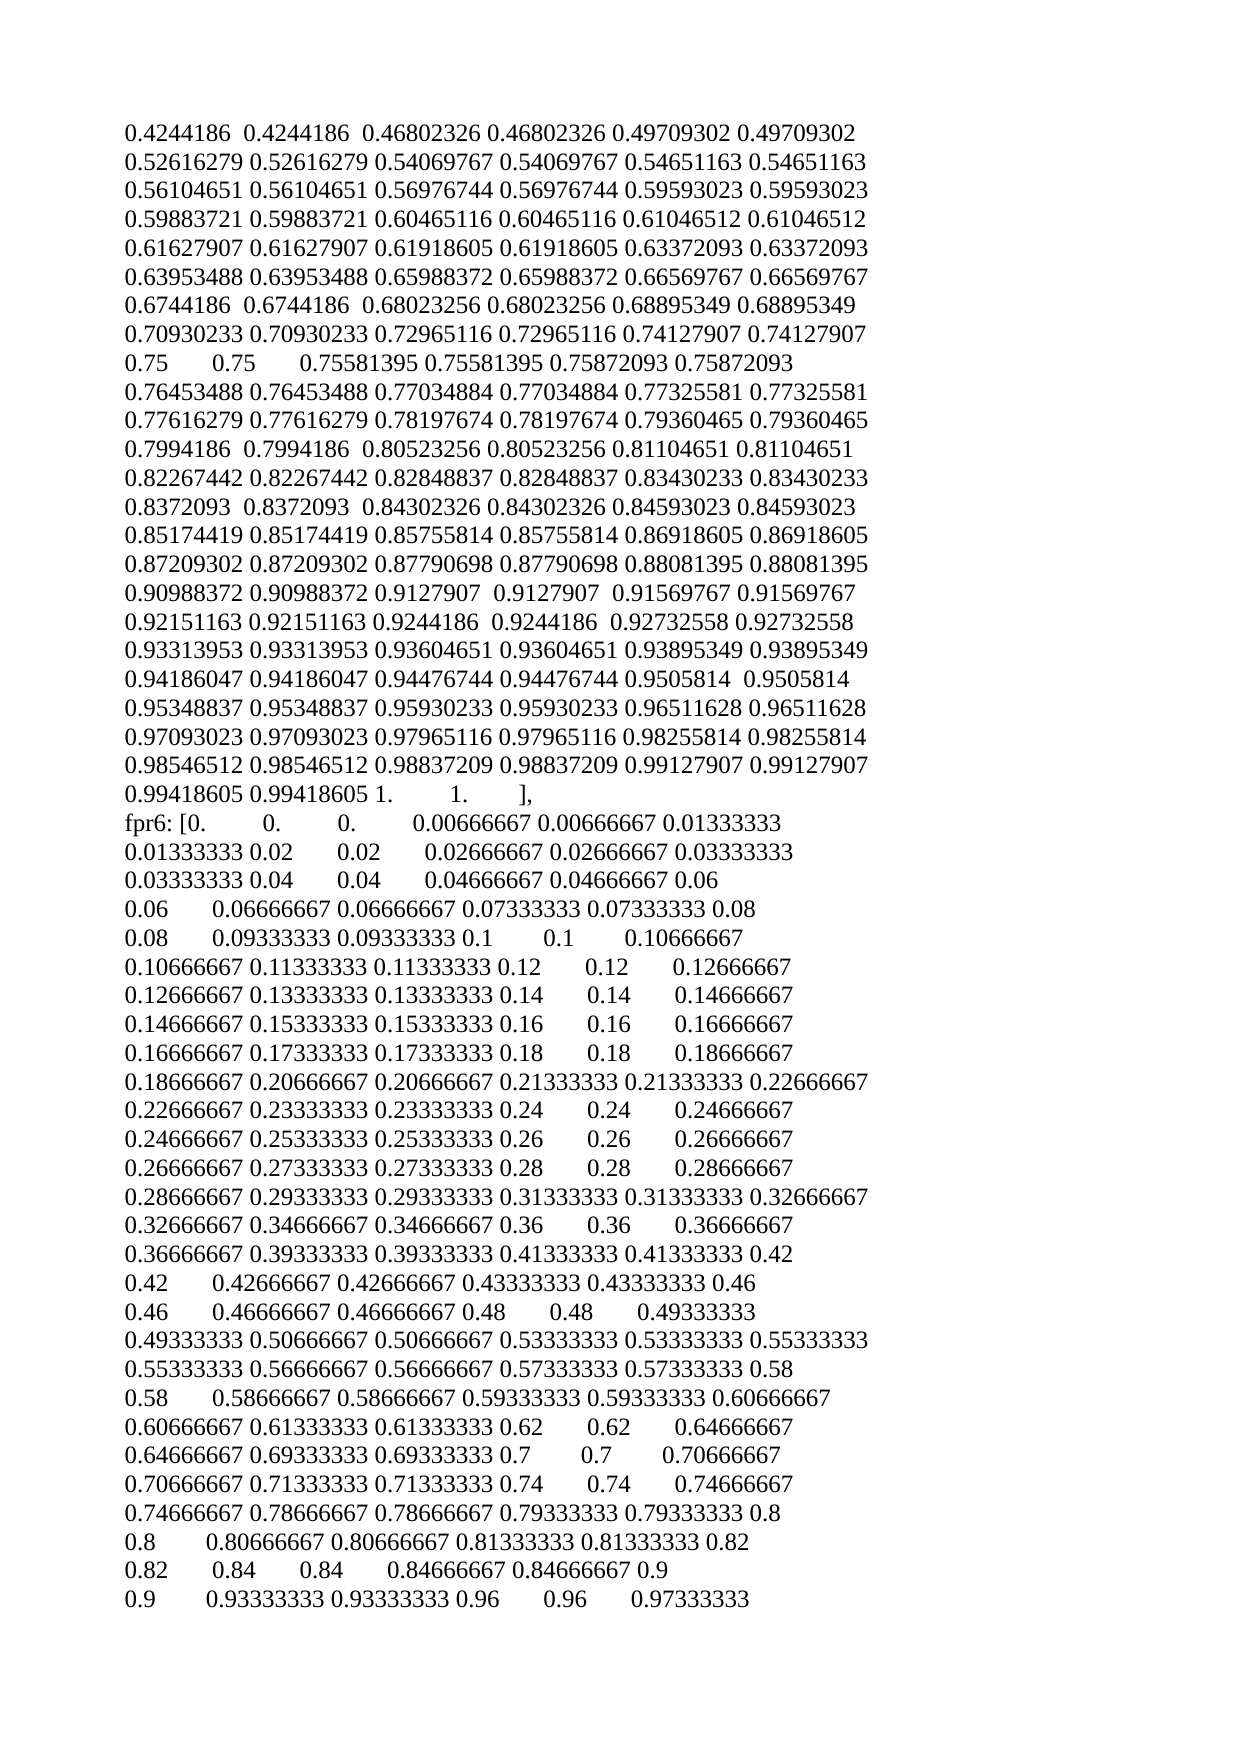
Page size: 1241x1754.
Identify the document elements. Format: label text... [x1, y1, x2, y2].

text 0.75 0.75 0.75581395 0.75581395 0.75872093 0.75872093 [118, 348, 1122, 377]
text 0.92151163 0.92151163 0.9244186 0.9244186 0.92732558 0.92732558 [118, 607, 1122, 636]
text 0.94186047 0.94186047 0.94476744 0.94476744 0.9505814 0.9505814 [118, 664, 1122, 693]
text 0.8372093 0.8372093 0.84302326 0.84302326 0.84593023 0.84593023 [118, 492, 1122, 521]
text 0.52616279 0.52616279 0.54069767 0.54069767 0.54651163 0.54651163 [118, 147, 1122, 176]
text 0.01333333 0.02 0.02 0.02666667 0.02666667 0.03333333 [118, 837, 1122, 866]
text 0.93313953 0.93313953 0.93604651 0.93604651 0.93895349 0.93895349 [118, 636, 1122, 664]
text 0.60666667 0.61333333 0.61333333 0.62 0.62 0.64666667 [118, 1412, 1122, 1441]
text 0.36666667 0.39333333 0.39333333 0.41333333 0.41333333 0.42 [118, 1239, 1122, 1268]
text 0.14666667 0.15333333 0.15333333 0.16 0.16 0.16666667 [118, 1009, 1122, 1038]
text 0.64666667 0.69333333 0.69333333 0.7 0.7 0.70666667 [118, 1441, 1122, 1469]
text 0.85174419 0.85174419 0.85755814 0.85755814 0.86918605 0.86918605 [118, 521, 1122, 549]
text 0.9 0.93333333 0.93333333 0.96 0.96 0.97333333 [118, 1584, 1122, 1613]
text 0.82 0.84 0.84 0.84666667 0.84666667 0.9 [118, 1556, 1122, 1584]
text 0.7994186 0.7994186 0.80523256 0.80523256 0.81104651 0.81104651 [118, 434, 1122, 463]
text 0.26666667 0.27333333 0.27333333 0.28 0.28 0.28666667 [118, 1153, 1122, 1182]
text 0.42 0.42666667 0.42666667 0.43333333 0.43333333 0.46 [118, 1268, 1122, 1297]
text 0.03333333 0.04 0.04 0.04666667 0.04666667 0.06 [118, 866, 1122, 894]
text 0.74666667 0.78666667 0.78666667 0.79333333 0.79333333 0.8 [118, 1498, 1122, 1527]
text 0.22666667 0.23333333 0.23333333 0.24 0.24 0.24666667 [118, 1096, 1122, 1124]
text 0.32666667 0.34666667 0.34666667 0.36 0.36 0.36666667 [118, 1211, 1122, 1239]
text 0.8 0.80666667 0.80666667 0.81333333 0.81333333 0.82 [118, 1527, 1122, 1556]
text 0.08 0.09333333 0.09333333 0.1 0.1 0.10666667 [118, 923, 1122, 952]
text 0.18666667 0.20666667 0.20666667 0.21333333 0.21333333 0.22666667 [118, 1067, 1122, 1096]
text 0.70666667 0.71333333 0.71333333 0.74 0.74 0.74666667 [118, 1469, 1122, 1498]
text 0.70930233 0.70930233 0.72965116 0.72965116 0.74127907 0.74127907 [118, 319, 1122, 348]
text 0.12666667 0.13333333 0.13333333 0.14 0.14 0.14666667 [118, 981, 1122, 1009]
text 0.82267442 0.82267442 0.82848837 0.82848837 0.83430233 0.83430233 [118, 463, 1122, 492]
text 0.76453488 0.76453488 0.77034884 0.77034884 0.77325581 0.77325581 [118, 377, 1122, 406]
text 0.16666667 0.17333333 0.17333333 0.18 0.18 0.18666667 [118, 1038, 1122, 1067]
text 0.6744186 0.6744186 0.68023256 0.68023256 0.68895349 0.68895349 [118, 291, 1122, 319]
text 0.63953488 0.63953488 0.65988372 0.65988372 0.66569767 0.66569767 [118, 262, 1122, 291]
text 0.77616279 0.77616279 0.78197674 0.78197674 0.79360465 0.79360465 [118, 406, 1122, 434]
text 0.61627907 0.61627907 0.61918605 0.61918605 0.63372093 0.63372093 [118, 233, 1122, 262]
text 0.24666667 0.25333333 0.25333333 0.26 0.26 0.26666667 [118, 1124, 1122, 1153]
text 0.58 0.58666667 0.58666667 0.59333333 0.59333333 0.60666667 [118, 1383, 1122, 1412]
text 0.98546512 0.98546512 0.98837209 0.98837209 0.99127907 0.99127907 [118, 751, 1122, 779]
text 0.46 0.46666667 0.46666667 0.48 0.48 0.49333333 [118, 1297, 1122, 1326]
text 0.10666667 0.11333333 0.11333333 0.12 0.12 0.12666667 [118, 952, 1122, 981]
text 0.49333333 0.50666667 0.50666667 0.53333333 0.53333333 0.55333333 [118, 1326, 1122, 1354]
text 0.90988372 0.90988372 0.9127907 0.9127907 0.91569767 0.91569767 [118, 578, 1122, 607]
text 0.87209302 0.87209302 0.87790698 0.87790698 0.88081395 0.88081395 [118, 549, 1122, 578]
text 0.28666667 0.29333333 0.29333333 0.31333333 0.31333333 0.32666667 [118, 1182, 1122, 1211]
text 0.97093023 0.97093023 0.97965116 0.97965116 0.98255814 0.98255814 [118, 722, 1122, 751]
text 0.99418605 0.99418605 1. 1. ], [118, 779, 1122, 808]
text fpr6: [0. 0. 0. 0.00666667 0.00666667 0.01333333 [118, 808, 1122, 837]
text 0.95348837 0.95348837 0.95930233 0.95930233 0.96511628 0.96511628 [118, 693, 1122, 722]
text 0.4244186 0.4244186 0.46802326 0.46802326 0.49709302 0.49709302 [118, 118, 1122, 147]
text 0.59883721 0.59883721 0.60465116 0.60465116 0.61046512 0.61046512 [118, 204, 1122, 233]
text 0.06 0.06666667 0.06666667 0.07333333 0.07333333 0.08 [118, 894, 1122, 923]
text 0.56104651 0.56104651 0.56976744 0.56976744 0.59593023 0.59593023 [118, 176, 1122, 204]
text 0.55333333 0.56666667 0.56666667 0.57333333 0.57333333 0.58 [118, 1354, 1122, 1383]
